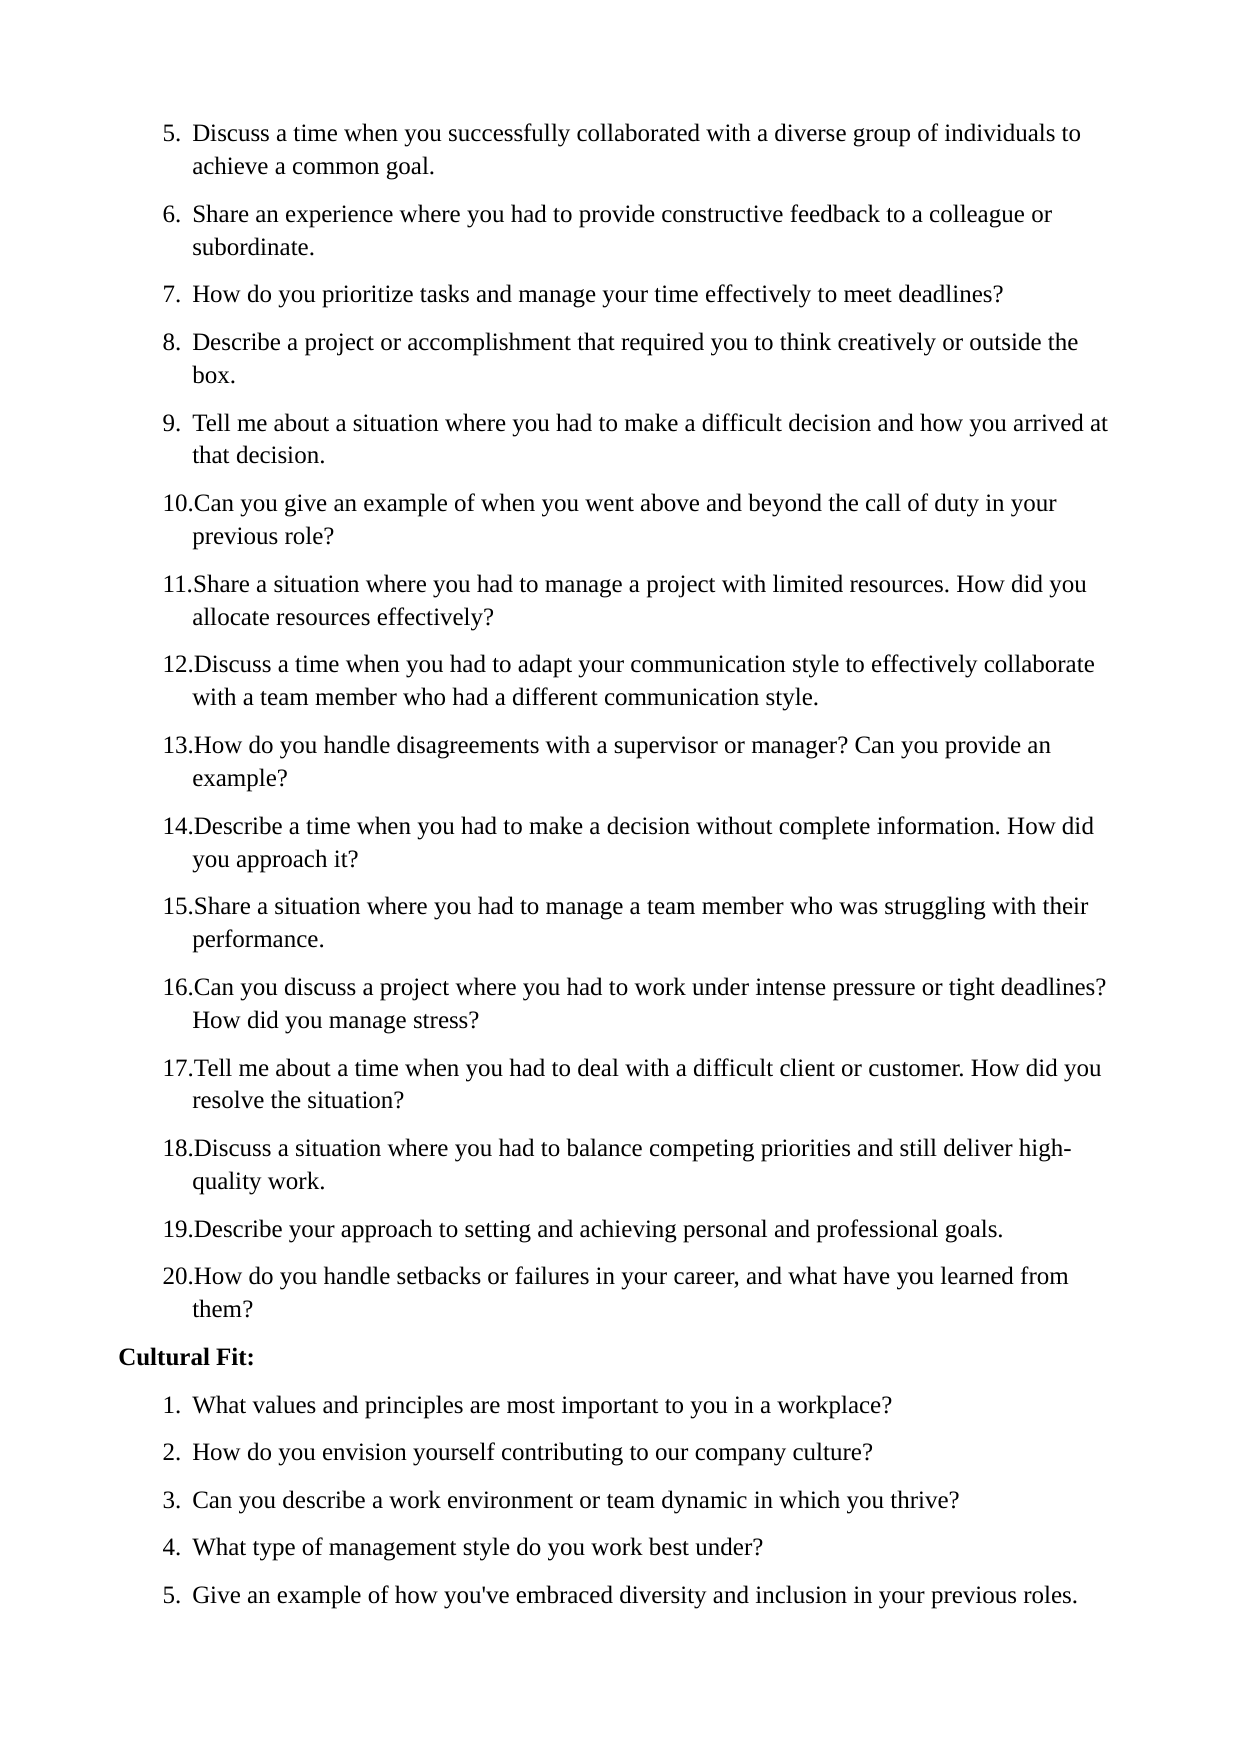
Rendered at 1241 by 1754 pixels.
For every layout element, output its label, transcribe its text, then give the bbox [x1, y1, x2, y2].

list Share a situation where you had to manage a project with limited resources. How did you allocate resources effectively? [162, 569, 1122, 631]
list Discuss a time when you had to adapt your communication style to effectively collaborate with a team member who had a different communication style. [162, 649, 1122, 711]
list How do you handle setbacks or failures in your career, and what have you learned from them? [162, 1261, 1122, 1323]
list How do you handle disagreements with a supervisor or manager? Can you provide an example? [162, 730, 1122, 792]
list Give an example of how you've embraced diversity and inclusion in your previous roles. [162, 1580, 1122, 1609]
list What values and principles are most important to you in a workplace? [162, 1390, 1122, 1418]
list How do you envision yourself contributing to our company culture? [162, 1437, 1122, 1466]
list Describe a project or accomplishment that required you to think creatively or outside the box. [162, 327, 1122, 389]
list What type of management style do you work best under? [162, 1532, 1122, 1561]
list Describe a time when you had to make a decision without complete information. How did you approach it? [162, 811, 1122, 872]
list Share an experience where you had to provide constructive feedback to a colleague or subordinate. [162, 199, 1122, 261]
text Cultural Fit: [118, 1342, 1122, 1371]
list How do you prioritize tasks and manage your time effectively to meet deadlines? [162, 279, 1122, 308]
list Can you describe a work environment or team dynamic in which you thrive? [162, 1485, 1122, 1514]
list Tell me about a situation where you had to make a difficult decision and how you arrived at that decision. [162, 408, 1122, 469]
list Discuss a situation where you had to balance competing priorities and still deliver high-quality work. [162, 1133, 1122, 1195]
list Discuss a time when you successfully collaborated with a diverse group of individuals to achieve a common goal. [162, 118, 1122, 180]
list Can you discuss a project where you had to work under intense pressure or tight deadlines? How did you manage stress? [162, 972, 1122, 1034]
list Can you give an example of when you went above and beyond the call of duty in your previous role? [162, 488, 1122, 550]
list Describe your approach to setting and achieving personal and professional goals. [162, 1214, 1122, 1243]
list Tell me about a time when you had to deal with a difficult client or customer. How did you resolve the situation? [162, 1053, 1122, 1114]
list Share a situation where you had to manage a team member who was struggling with their performance. [162, 891, 1122, 953]
